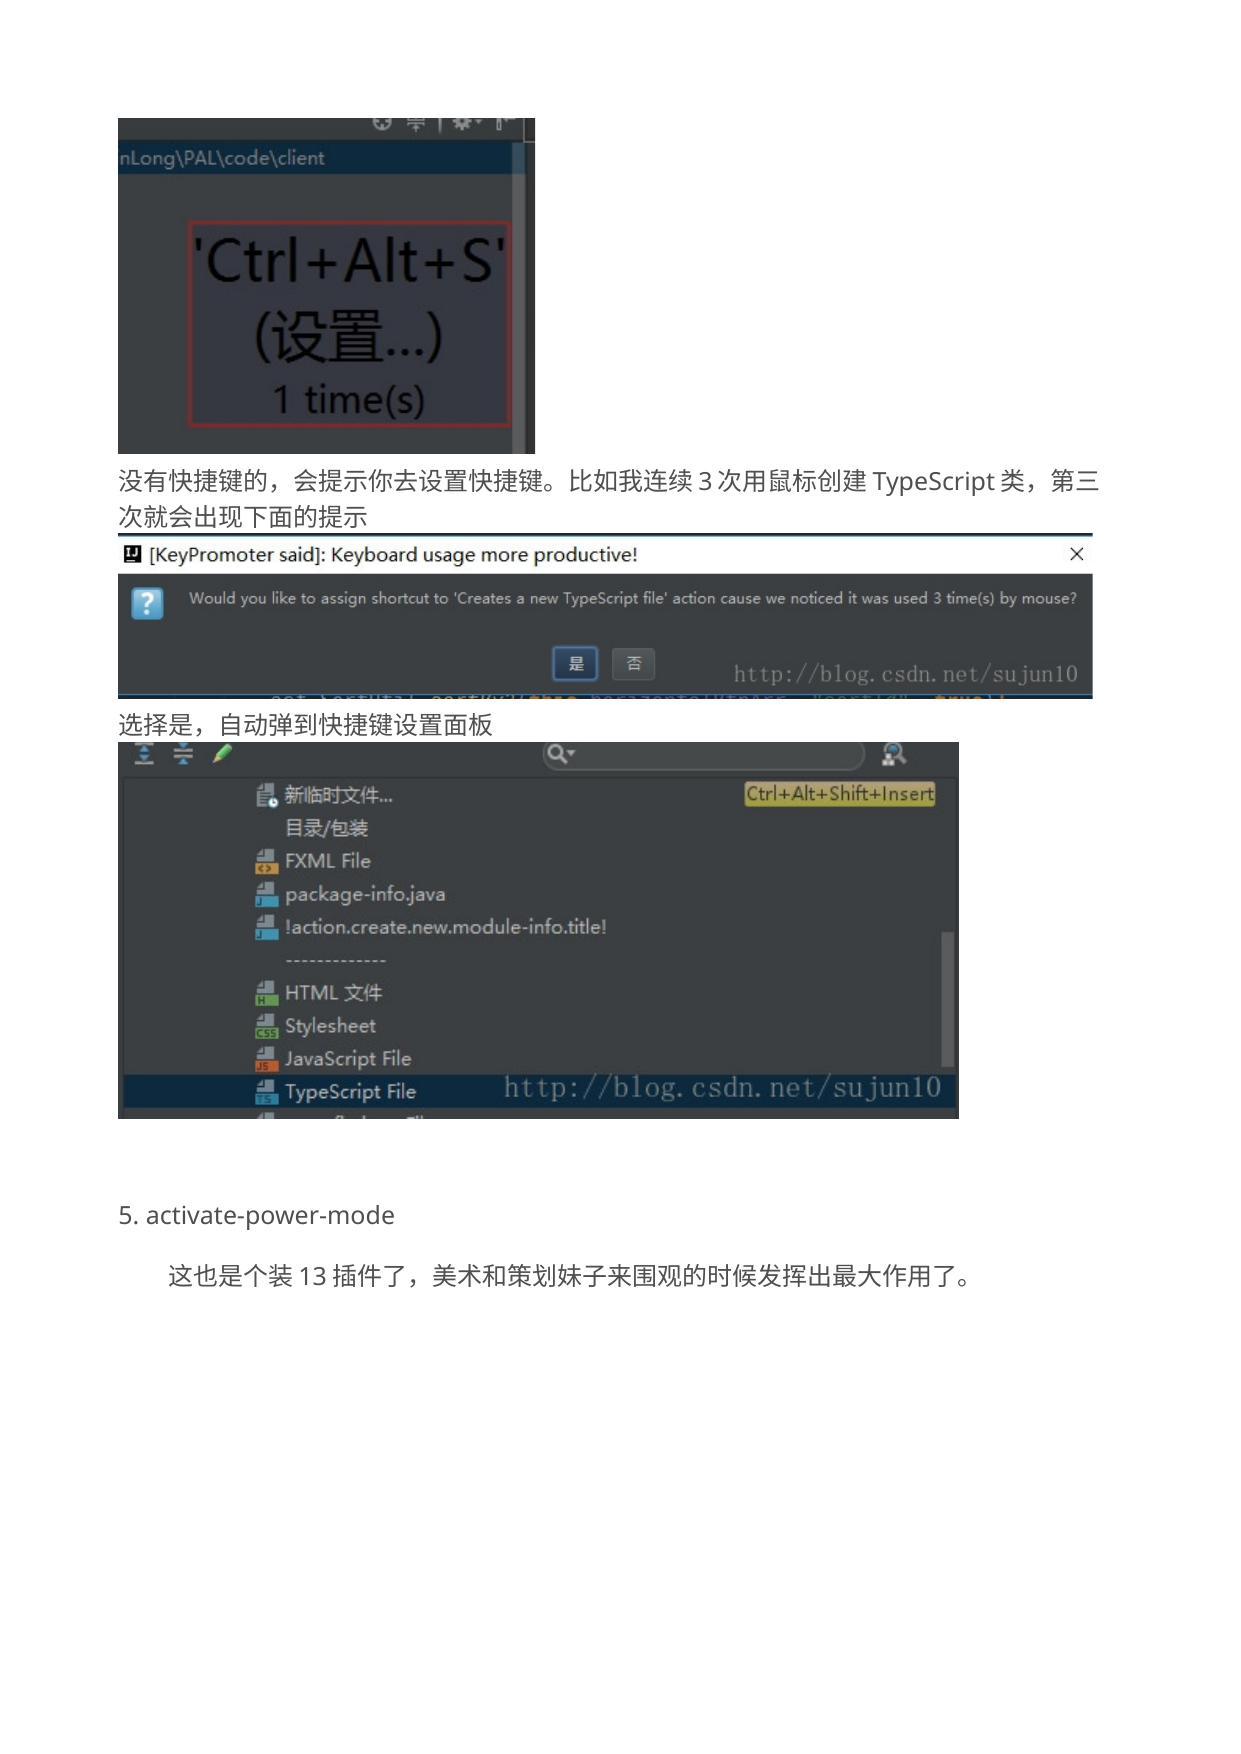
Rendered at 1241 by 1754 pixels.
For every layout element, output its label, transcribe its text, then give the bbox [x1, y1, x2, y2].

text 没有快捷键的，会提示你去设置快捷键。比如我连续3次用鼠标创建TypeScript类，第三次就会出现下面的提示 选择是，自动弹到快捷键设置面板 [118, 118, 1122, 1119]
picture [118, 118, 536, 454]
picture [118, 742, 959, 1119]
text 5. activate-power-mode [118, 1197, 1122, 1231]
text 这也是个装13插件了，美术和策划妹子来围观的时候发挥出最大作用了。 [118, 1256, 1122, 1293]
picture [118, 533, 1093, 699]
